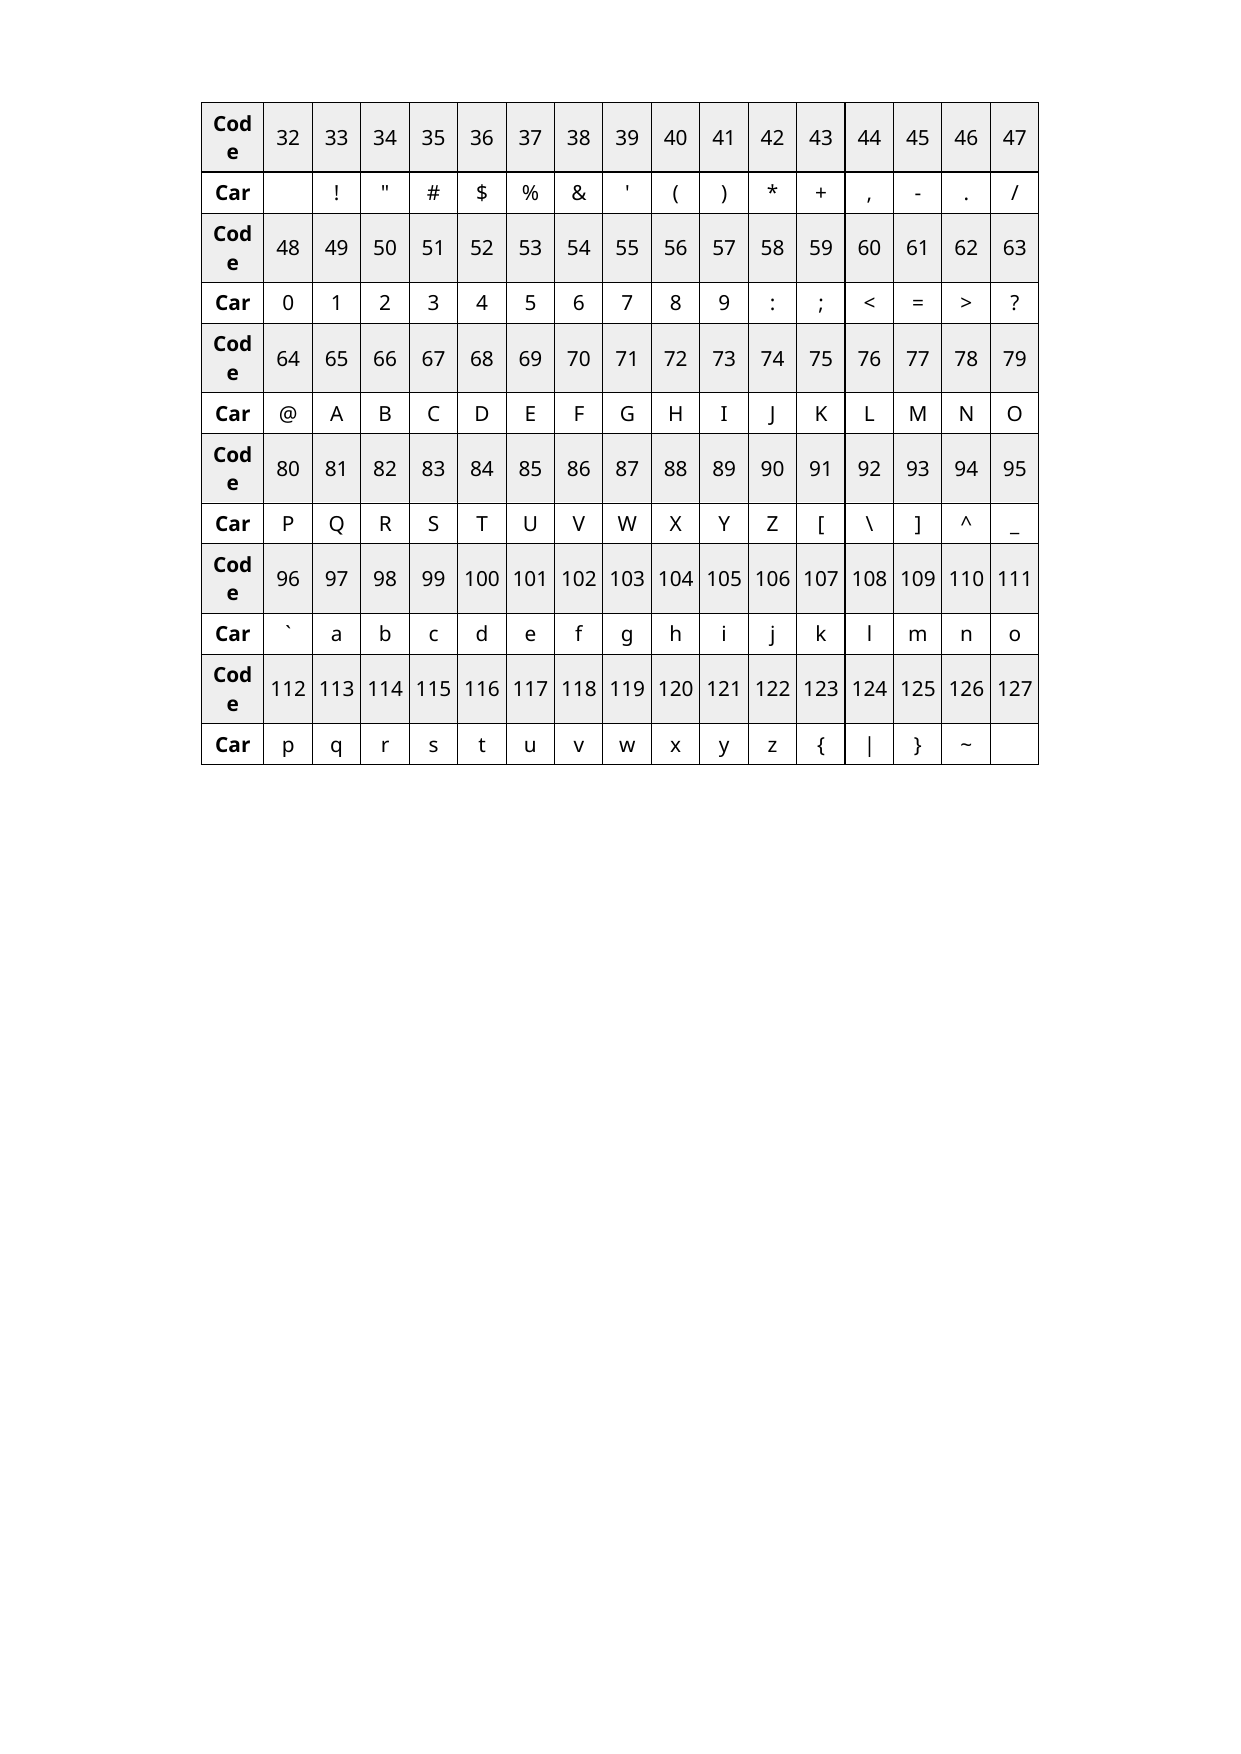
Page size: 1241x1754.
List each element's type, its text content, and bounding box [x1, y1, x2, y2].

table_cell 66 [361, 324, 409, 392]
table_cell Car [202, 283, 263, 323]
table_cell c [410, 614, 457, 654]
table_cell 103 [603, 544, 651, 613]
table_cell 53 [507, 214, 554, 282]
table_cell 59 [797, 214, 844, 282]
table_cell 61 [894, 214, 941, 282]
table_cell 64 [264, 324, 312, 392]
table_cell e [507, 614, 554, 654]
table_cell \ [846, 504, 893, 543]
table_cell x [652, 724, 699, 764]
table_cell 88 [652, 434, 699, 502]
table_cell 115 [410, 655, 457, 723]
table_header 33 [313, 103, 360, 171]
table_cell 7 [603, 283, 651, 323]
table_cell " [361, 173, 409, 212]
table_header 36 [458, 103, 506, 171]
table_cell 49 [313, 214, 360, 282]
table_cell C [410, 393, 457, 433]
table_cell H [652, 393, 699, 433]
table_cell K [797, 393, 844, 433]
table_cell ` [264, 614, 312, 654]
table_cell 67 [410, 324, 457, 392]
table_cell Code [202, 324, 263, 392]
table_cell 126 [942, 655, 990, 723]
table_header 41 [700, 103, 748, 171]
table_cell 110 [942, 544, 990, 613]
table_cell , [846, 173, 893, 212]
table_cell 0 [264, 283, 312, 323]
table_cell s [410, 724, 457, 764]
table_cell 51 [410, 214, 457, 282]
table_cell 78 [942, 324, 990, 392]
table_cell # [410, 173, 457, 212]
table_cell 98 [361, 544, 409, 613]
table_cell + [797, 173, 844, 212]
table_cell Code [202, 655, 263, 723]
table_cell 74 [749, 324, 796, 392]
table_cell 54 [555, 214, 602, 282]
table_cell 125 [894, 655, 941, 723]
table_cell ' [603, 173, 651, 212]
table_cell 83 [410, 434, 457, 502]
table_cell 124 [846, 655, 893, 723]
table_cell P [264, 504, 312, 543]
table_cell / [991, 173, 1038, 212]
table_cell ! [313, 173, 360, 212]
table_cell Car [202, 724, 263, 764]
table_cell p [264, 724, 312, 764]
table_cell 3 [410, 283, 457, 323]
table_cell ^ [942, 504, 990, 543]
table_cell 123 [797, 655, 844, 723]
table_cell 55 [603, 214, 651, 282]
table_cell 84 [458, 434, 506, 502]
table_cell 112 [264, 655, 312, 723]
table_cell ] [894, 504, 941, 543]
table_cell 108 [846, 544, 893, 613]
table_cell 80 [264, 434, 312, 502]
table_cell 68 [458, 324, 506, 392]
table_cell 90 [749, 434, 796, 502]
table_cell & [555, 173, 602, 212]
table_cell @ [264, 393, 312, 433]
table_cell E [507, 393, 554, 433]
table_cell q [313, 724, 360, 764]
table_cell 96 [264, 544, 312, 613]
table_cell n [942, 614, 990, 654]
table_cell 119 [603, 655, 651, 723]
table_cell 70 [555, 324, 602, 392]
table_cell T [458, 504, 506, 543]
table_cell { [797, 724, 844, 764]
table_cell [264, 173, 312, 212]
table_cell 99 [410, 544, 457, 613]
table_cell R [361, 504, 409, 543]
table_cell _ [991, 504, 1038, 543]
table_header 40 [652, 103, 699, 171]
table_cell A [313, 393, 360, 433]
table_cell i [700, 614, 748, 654]
table_cell Code [202, 544, 263, 613]
table_cell l [846, 614, 893, 654]
table_cell 91 [797, 434, 844, 502]
table_cell 102 [555, 544, 602, 613]
table_cell 73 [700, 324, 748, 392]
table_cell ( [652, 173, 699, 212]
table_cell F [555, 393, 602, 433]
table_cell 60 [846, 214, 893, 282]
table_header 38 [555, 103, 602, 171]
table_cell 107 [797, 544, 844, 613]
table_cell I [700, 393, 748, 433]
table_cell : [749, 283, 796, 323]
table_cell 4 [458, 283, 506, 323]
table_cell U [507, 504, 554, 543]
table_cell 71 [603, 324, 651, 392]
table_cell 57 [700, 214, 748, 282]
table_header 45 [894, 103, 941, 171]
table_cell 9 [700, 283, 748, 323]
table_cell M [894, 393, 941, 433]
table_cell 121 [700, 655, 748, 723]
table_cell g [603, 614, 651, 654]
table_cell Code [202, 214, 263, 282]
table_cell V [555, 504, 602, 543]
table_cell ? [991, 283, 1038, 323]
table_cell Car [202, 504, 263, 543]
table_cell < [846, 283, 893, 323]
table_cell 62 [942, 214, 990, 282]
table_cell 104 [652, 544, 699, 613]
table_cell w [603, 724, 651, 764]
table_cell 95 [991, 434, 1038, 502]
table_cell 118 [555, 655, 602, 723]
table_cell ) [700, 173, 748, 212]
table_cell 113 [313, 655, 360, 723]
table_cell v [555, 724, 602, 764]
table_cell * [749, 173, 796, 212]
table_cell Y [700, 504, 748, 543]
table_cell [ [797, 504, 844, 543]
table_cell 97 [313, 544, 360, 613]
table_cell 120 [652, 655, 699, 723]
table_cell . [942, 173, 990, 212]
table_cell r [361, 724, 409, 764]
table_cell m [894, 614, 941, 654]
table_cell 117 [507, 655, 554, 723]
table_header 37 [507, 103, 554, 171]
table_cell 2 [361, 283, 409, 323]
table_cell 100 [458, 544, 506, 613]
table_cell 52 [458, 214, 506, 282]
table_cell 111 [991, 544, 1038, 613]
table_cell f [555, 614, 602, 654]
table_cell 106 [749, 544, 796, 613]
table_cell 76 [846, 324, 893, 392]
table_cell 82 [361, 434, 409, 502]
table_cell 75 [797, 324, 844, 392]
table_cell 105 [700, 544, 748, 613]
table_cell u [507, 724, 554, 764]
table_cell 89 [700, 434, 748, 502]
table_cell 58 [749, 214, 796, 282]
table_cell ; [797, 283, 844, 323]
table_header 32 [264, 103, 312, 171]
table_cell a [313, 614, 360, 654]
table_cell 92 [846, 434, 893, 502]
table_cell 94 [942, 434, 990, 502]
table_cell 101 [507, 544, 554, 613]
table_cell 1 [313, 283, 360, 323]
table_cell } [894, 724, 941, 764]
table_header 47 [991, 103, 1038, 171]
table_cell 6 [555, 283, 602, 323]
table_cell 63 [991, 214, 1038, 282]
table_cell z [749, 724, 796, 764]
table_cell > [942, 283, 990, 323]
table_cell 116 [458, 655, 506, 723]
table_cell 56 [652, 214, 699, 282]
table_cell $ [458, 173, 506, 212]
table_cell 81 [313, 434, 360, 502]
table_cell 8 [652, 283, 699, 323]
table_cell 109 [894, 544, 941, 613]
table_cell 114 [361, 655, 409, 723]
table_header 34 [361, 103, 409, 171]
table_cell - [894, 173, 941, 212]
table_cell G [603, 393, 651, 433]
table_cell d [458, 614, 506, 654]
table_cell 50 [361, 214, 409, 282]
table_cell t [458, 724, 506, 764]
table_cell X [652, 504, 699, 543]
table_cell 77 [894, 324, 941, 392]
table_cell 69 [507, 324, 554, 392]
table_cell b [361, 614, 409, 654]
table_cell 87 [603, 434, 651, 502]
table_cell W [603, 504, 651, 543]
table_cell 86 [555, 434, 602, 502]
table_header 44 [846, 103, 893, 171]
table_cell % [507, 173, 554, 212]
table_cell k [797, 614, 844, 654]
table_header Code [202, 103, 263, 171]
table_cell Q [313, 504, 360, 543]
table_header 35 [410, 103, 457, 171]
table_cell y [700, 724, 748, 764]
table_cell 122 [749, 655, 796, 723]
table_cell  [991, 724, 1038, 764]
table_cell 48 [264, 214, 312, 282]
table_cell 79 [991, 324, 1038, 392]
table_cell 85 [507, 434, 554, 502]
table_header 43 [797, 103, 844, 171]
table_cell Code [202, 434, 263, 502]
table_cell 65 [313, 324, 360, 392]
table_cell S [410, 504, 457, 543]
table_cell N [942, 393, 990, 433]
table_cell 72 [652, 324, 699, 392]
table_cell Car [202, 173, 263, 212]
table_cell L [846, 393, 893, 433]
table_cell h [652, 614, 699, 654]
table_cell 127 [991, 655, 1038, 723]
table_cell Car [202, 393, 263, 433]
table_header 42 [749, 103, 796, 171]
table_cell | [846, 724, 893, 764]
table_cell O [991, 393, 1038, 433]
table_header 39 [603, 103, 651, 171]
table_cell 5 [507, 283, 554, 323]
table_header 46 [942, 103, 990, 171]
table_cell Z [749, 504, 796, 543]
table_cell B [361, 393, 409, 433]
table_cell D [458, 393, 506, 433]
table_cell j [749, 614, 796, 654]
table_cell 93 [894, 434, 941, 502]
table_cell ~ [942, 724, 990, 764]
table_cell Car [202, 614, 263, 654]
table_cell = [894, 283, 941, 323]
table_cell o [991, 614, 1038, 654]
table_cell J [749, 393, 796, 433]
